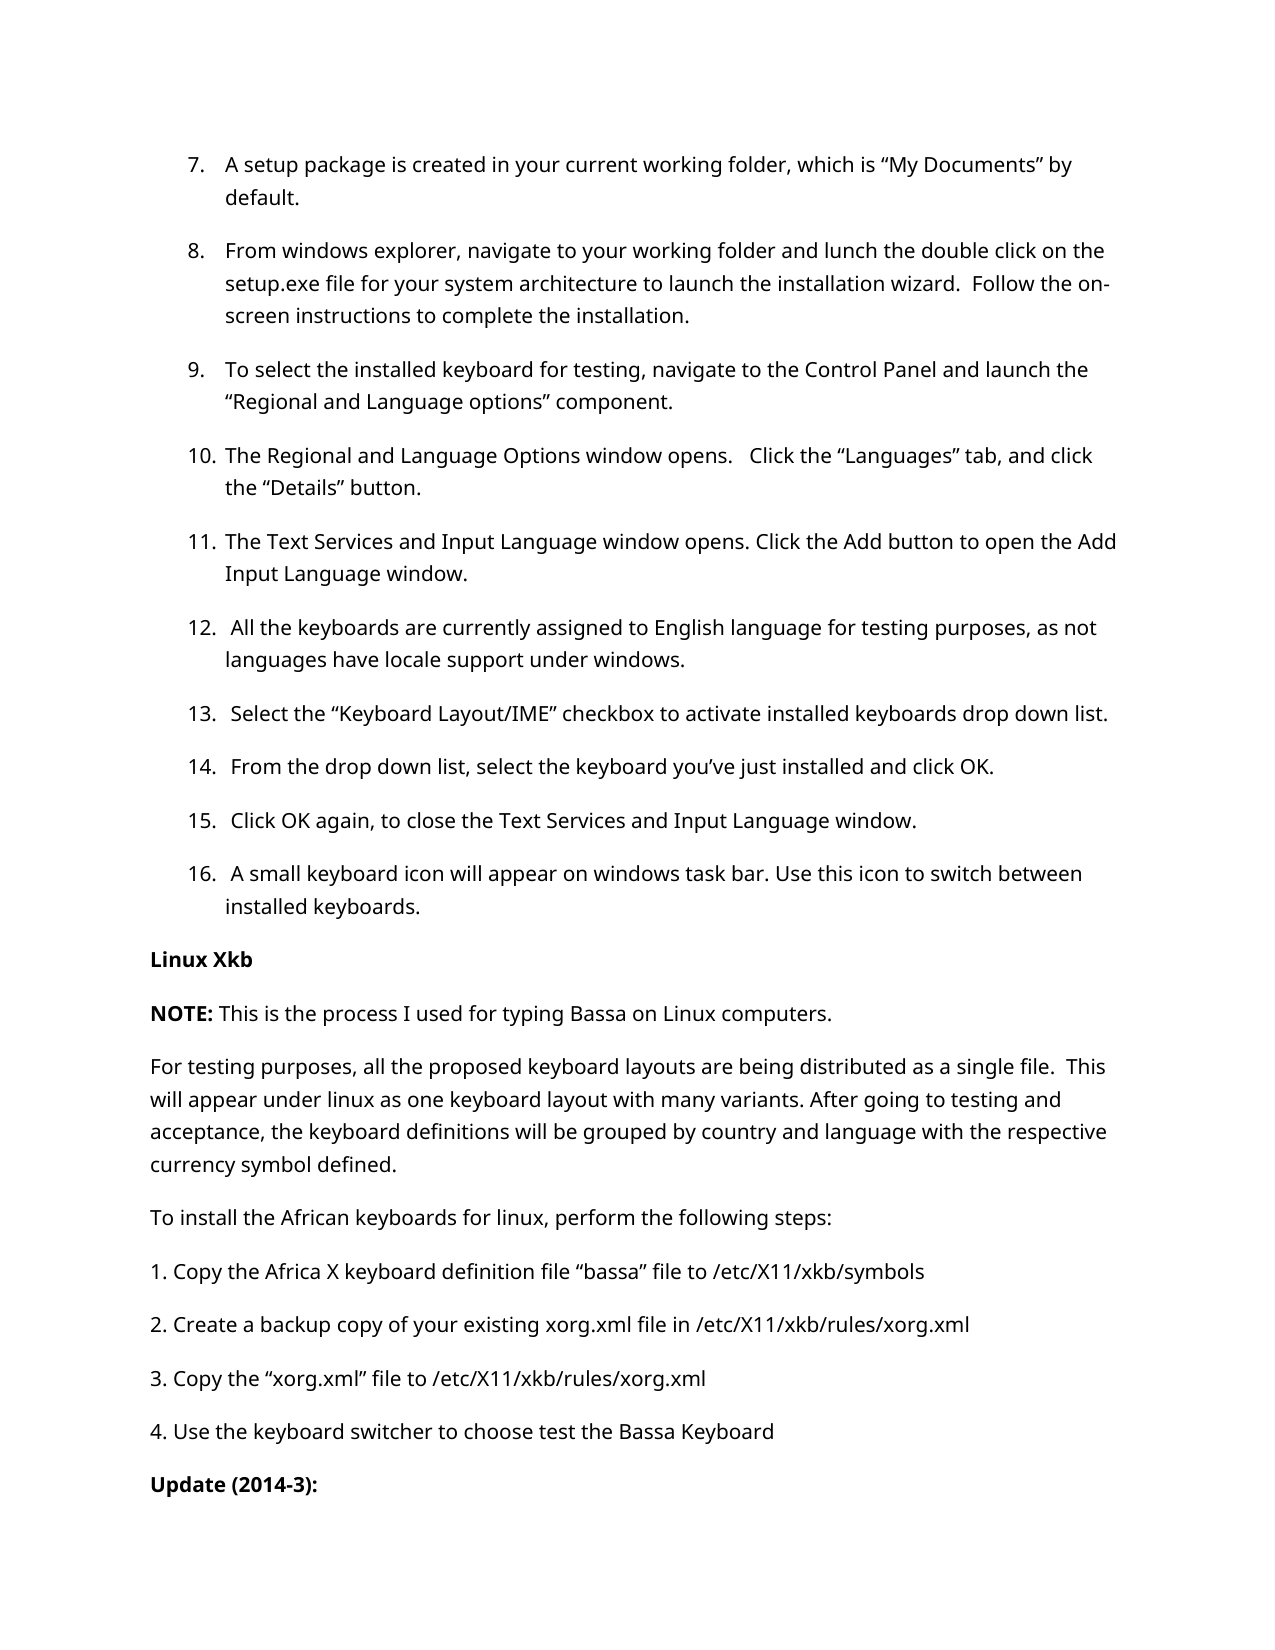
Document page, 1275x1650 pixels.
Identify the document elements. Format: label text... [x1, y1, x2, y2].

text NOTE: This is the process I used for typing Bassa on Linux computers. [150, 999, 1125, 1027]
text 1. Copy the Africa X keyboard definition file “bassa” file to /etc/X11/xkb/symbols [150, 1257, 1125, 1285]
list To select the installed keyboard for testing, navigate to the Control Panel and launch the “Regional and Language options” component. [187, 355, 1125, 416]
list A setup package is created in your current working folder, which is “My Documents” by default. [187, 150, 1125, 211]
list The Text Services and Input Language window opens. Click the Add button to open the Add Input Language window. [187, 527, 1125, 588]
list The Regional and Language Options window opens. Click the “Languages” tab, and click the “Details” button. [187, 441, 1125, 502]
text 4. Use the keyboard switcher to choose test the Bassa Keyboard [150, 1417, 1125, 1446]
text To install the African keyboards for linux, perform the following steps: [150, 1203, 1125, 1232]
list From windows explorer, navigate to your working folder and lunch the double click on the setup.exe file for your system architecture to launch the installation wizard. Follow the on-screen instructions to complete the installation. [187, 236, 1125, 330]
text Update (2014-3): [150, 1471, 1125, 1499]
text 3. Copy the “xorg.xml” file to /etc/X11/xkb/rules/xorg.xml [150, 1364, 1125, 1392]
list All the keyboards are currently assigned to English language for testing purposes, as not languages have locale support under windows. [187, 613, 1125, 674]
text For testing purposes, all the proposed keyboard layouts are being distributed as a single file. This will appear under linux as one keyboard layout with many variants. After going to testing and acceptance, the keyboard definitions will be grouped by country and language with the respective currency symbol defined. [150, 1052, 1125, 1178]
list A small keyboard icon will appear on windows task bar. Use this icon to switch between installed keyboards. [187, 859, 1125, 920]
list Select the “Keyboard Layout/IME” checkbox to activate installed keyboards drop down list. [187, 699, 1125, 727]
text 2. Create a backup copy of your existing xorg.xml file in /etc/X11/xkb/rules/xorg.xml [150, 1310, 1125, 1339]
list From the drop down list, select the keyboard you’ve just installed and click OK. [187, 752, 1125, 781]
list Click OK again, to close the Text Services and Input Language window. [187, 806, 1125, 834]
text Linux Xkb [150, 945, 1125, 974]
